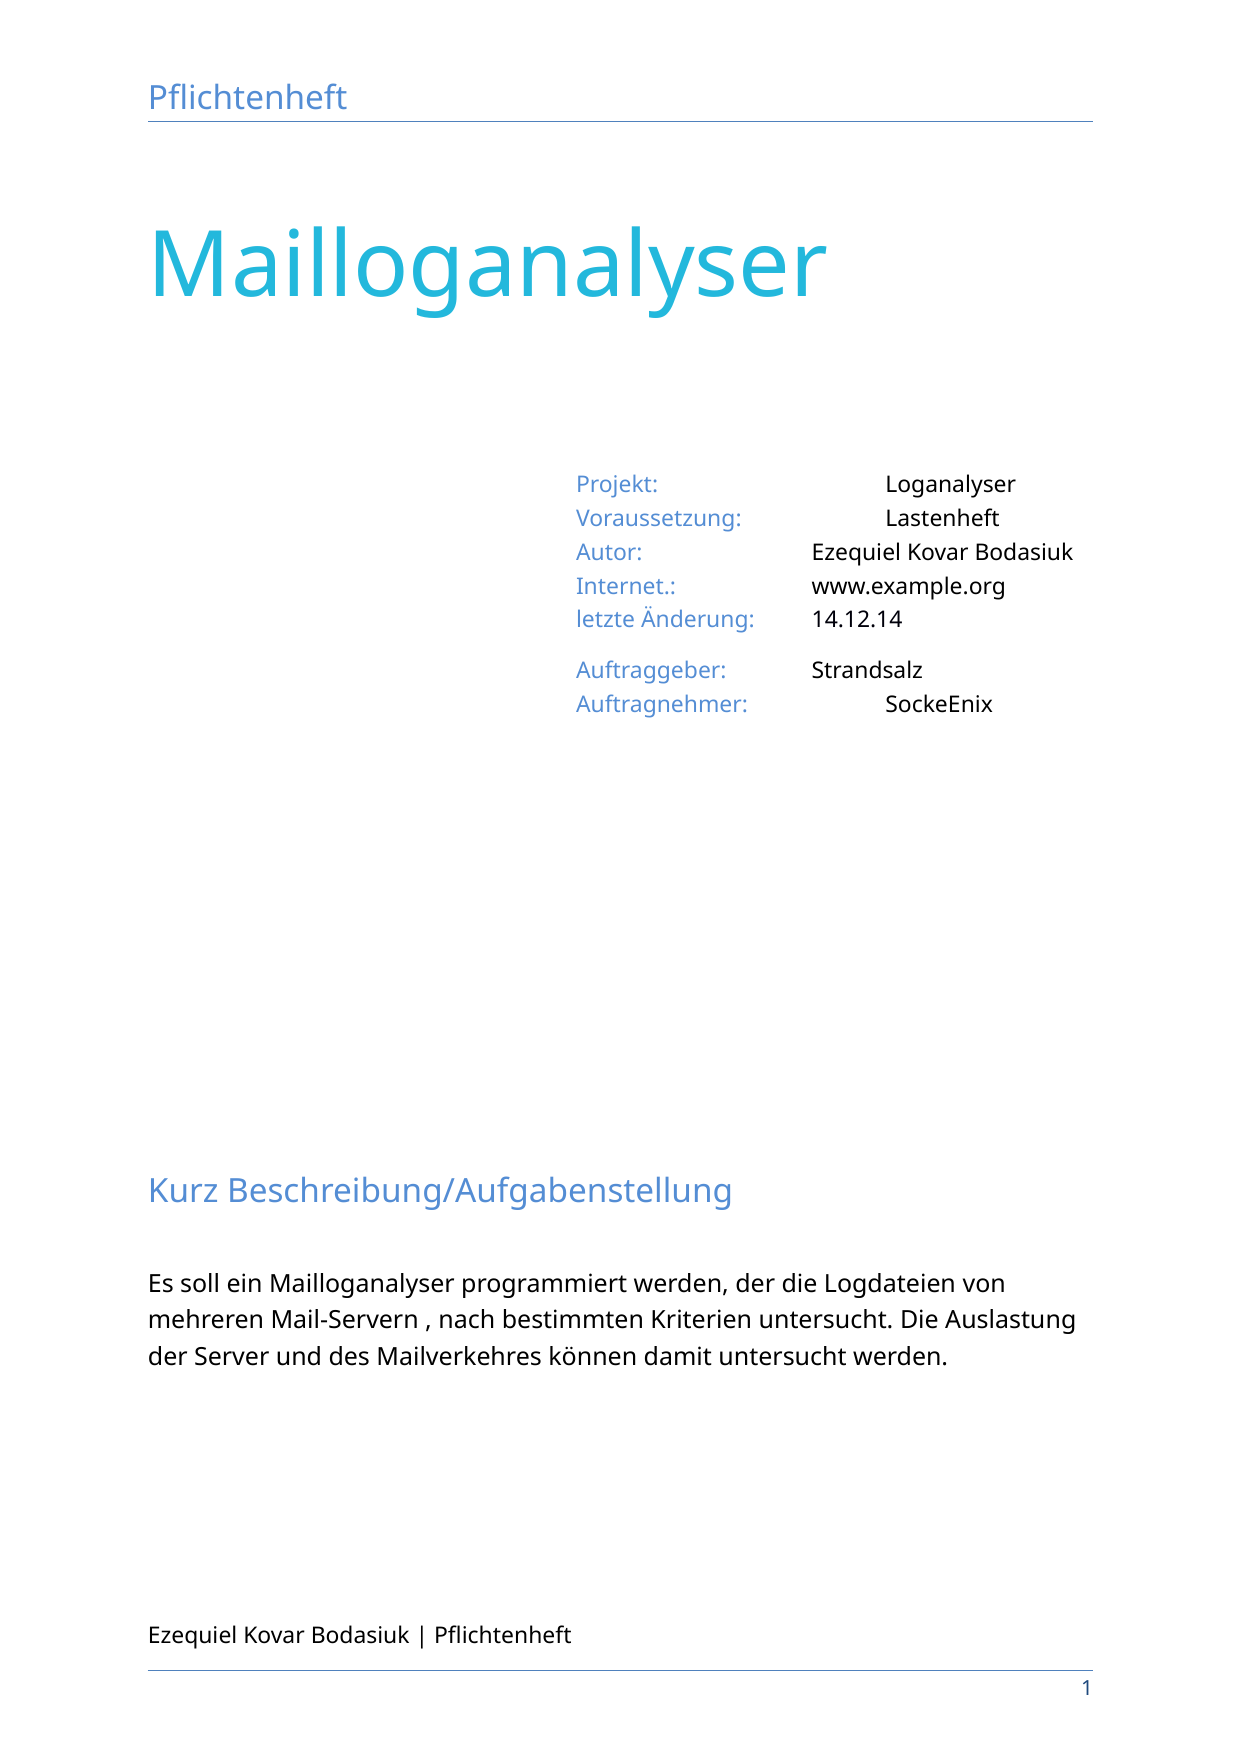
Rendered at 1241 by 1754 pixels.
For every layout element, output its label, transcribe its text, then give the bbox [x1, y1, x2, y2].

text Es soll ein Mailloganalyser programmiert werden, der die Logdateien von mehreren Mail-Servern , nach bestimmten Kriterien untersucht. Die Auslastung der Server und des Mailverkehres können damit untersucht werden. [148, 1265, 1093, 1373]
text Kurz Beschreibung/Aufgabenstellung [148, 1167, 1093, 1246]
text Projekt: Loganalyser Voraussetzung: Lastenheft Autor: Ezequiel Kovar Bodasiuk Internet.: www.example.org letzte Änderung: 14.12.14 [576, 468, 1093, 635]
text Mailloganalyser [148, 198, 1093, 323]
text Auftraggeber: Strandsalz Auftragnehmer: SockeEnix [576, 654, 1093, 719]
